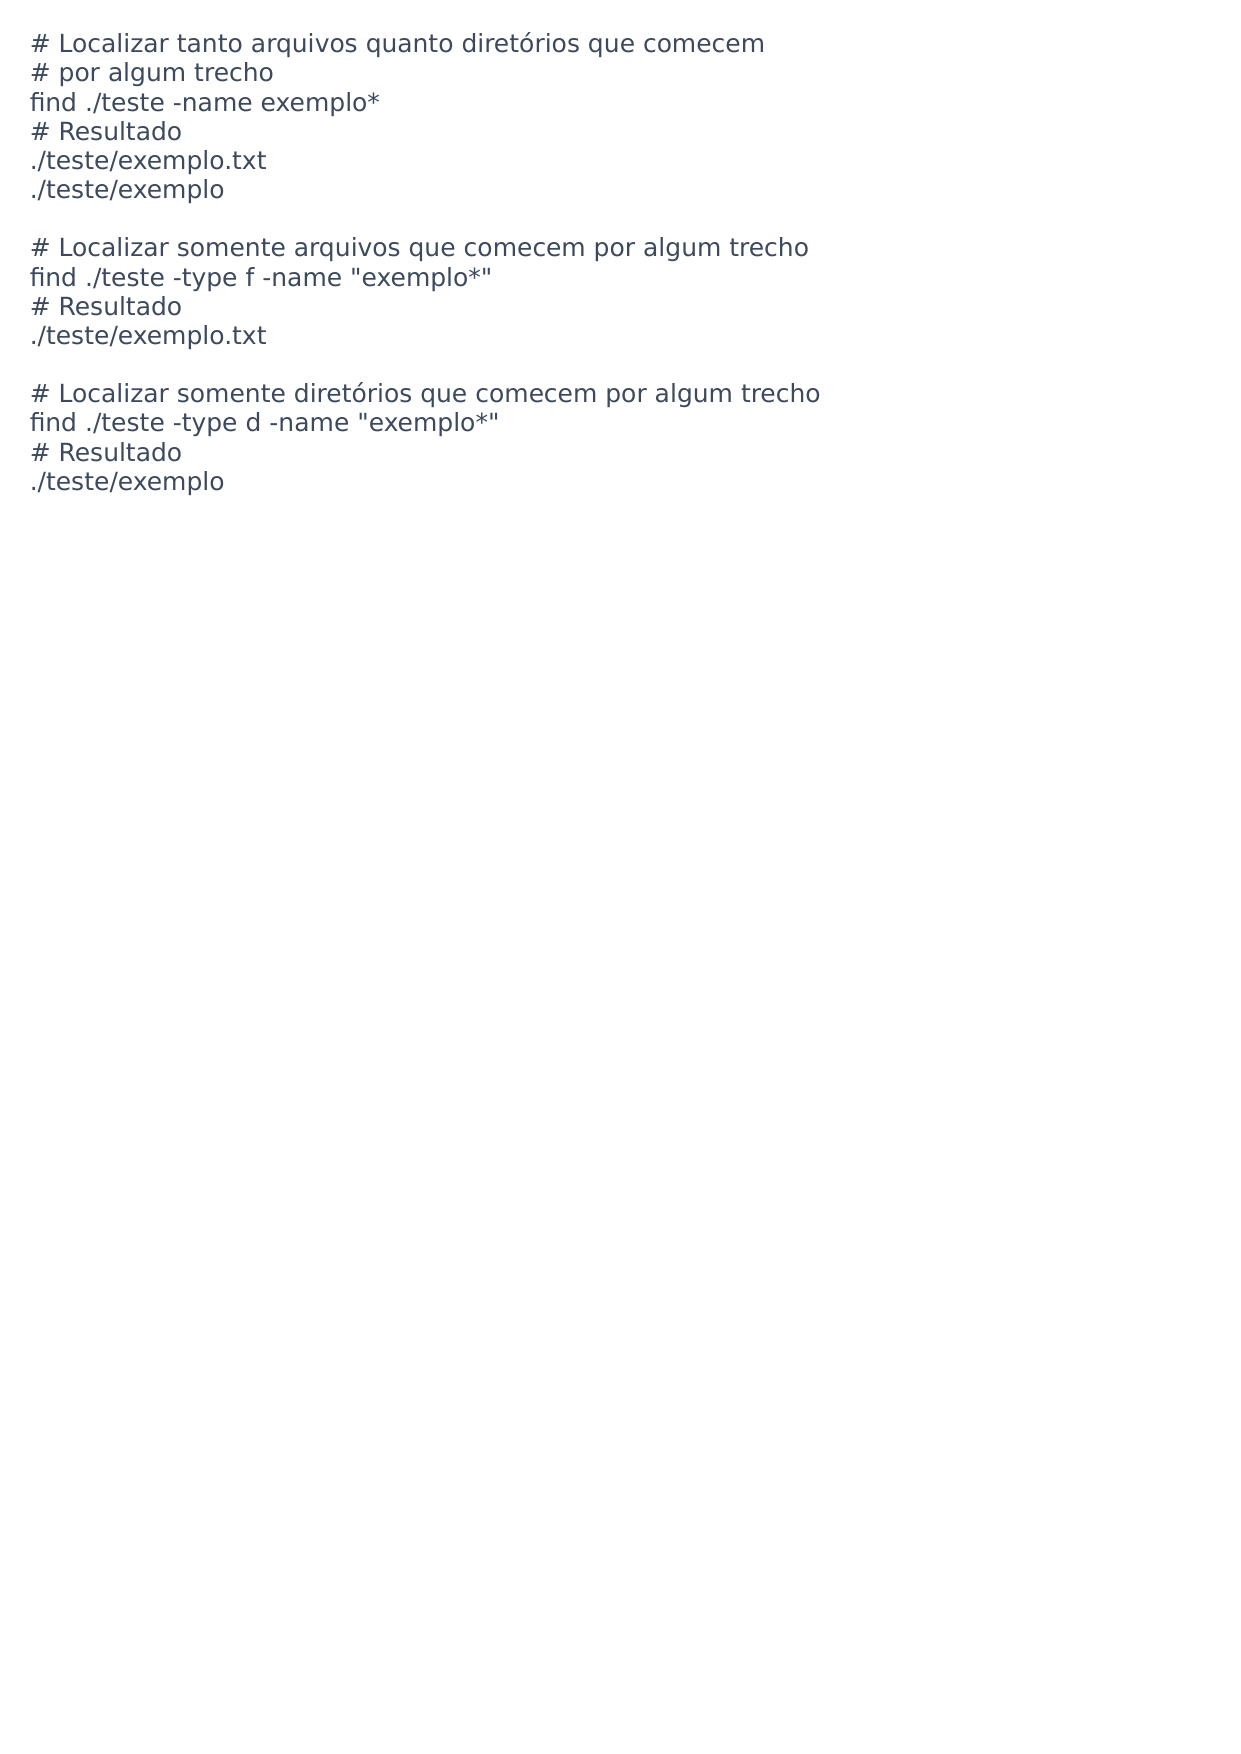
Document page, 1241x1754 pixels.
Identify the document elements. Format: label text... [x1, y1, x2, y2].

text find ./teste -type f -name "exemplo*" [29, 263, 1211, 292]
text # Localizar tanto arquivos quanto diretórios que comecem [29, 29, 1211, 59]
text # Resultado [29, 292, 1211, 321]
text ./teste/exemplo [29, 175, 1211, 204]
text # por algum trecho [29, 59, 1211, 88]
text find ./teste -type d -name "exemplo*" [29, 409, 1211, 438]
text ./teste/exemplo.txt [29, 146, 1211, 175]
text ./teste/exemplo.txt [29, 321, 1211, 350]
text # Resultado [29, 438, 1211, 467]
text # Localizar somente diretórios que comecem por algum trecho [29, 379, 1211, 409]
text ./teste/exemplo [29, 467, 1211, 496]
text find ./teste -name exemplo* [29, 88, 1211, 117]
text # Resultado [29, 117, 1211, 146]
text # Localizar somente arquivos que comecem por algum trecho [29, 234, 1211, 263]
